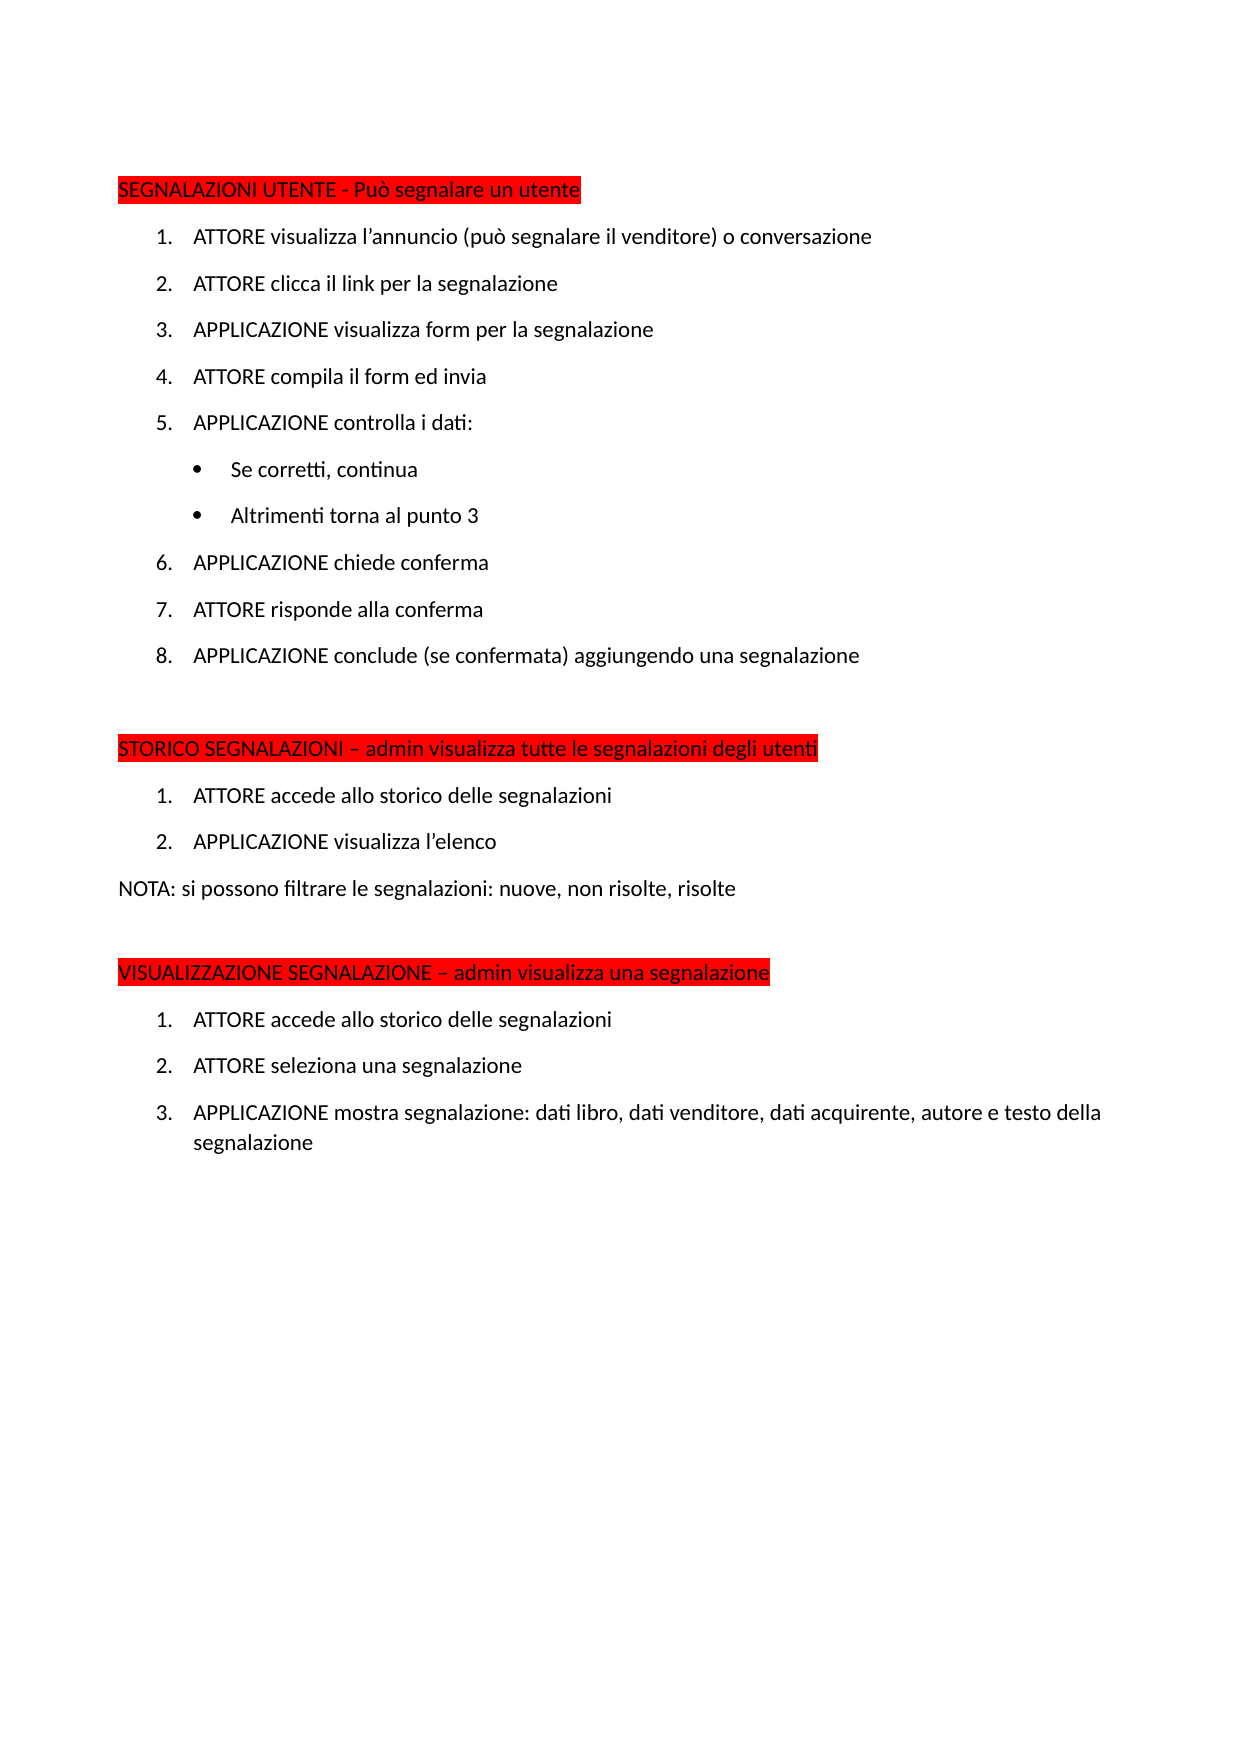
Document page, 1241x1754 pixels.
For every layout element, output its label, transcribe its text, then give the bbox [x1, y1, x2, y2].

text SEGNALAZIONI UTENTE - Può segnalare un utente [118, 176, 1122, 204]
text VISUALIZZAZIONE SEGNALAZIONE – admin visualizza una segnalazione [118, 958, 1122, 986]
text NOTA: si possono filtrare le segnalazioni: nuove, non risolte, risolte [118, 874, 1122, 902]
list ATTORE visualizza l’annuncio (può segnalare il venditore) o conversazione [156, 222, 1122, 250]
list ATTORE clicca il link per la segnalazione [156, 269, 1122, 297]
list ATTORE compila il form ed invia [156, 362, 1122, 390]
list Se corretti, continua [193, 455, 1122, 483]
list ATTORE accede allo storico delle segnalazioni [156, 781, 1122, 809]
text STORICO SEGNALAZIONI – admin visualizza tutte le segnalazioni degli utenti [118, 734, 1122, 762]
list ATTORE risponde alla conferma [156, 595, 1122, 623]
list APPLICAZIONE visualizza l’elenco [156, 827, 1122, 856]
list ATTORE accede allo storico delle segnalazioni [156, 1005, 1122, 1033]
list ATTORE seleziona una segnalazione [156, 1051, 1122, 1079]
list APPLICAZIONE chiede conferma [156, 548, 1122, 576]
list APPLICAZIONE visualizza form per la segnalazione [156, 315, 1122, 343]
list APPLICAZIONE controlla i dati: [156, 408, 1122, 436]
list APPLICAZIONE conclude (se confermata) aggiungendo una segnalazione [156, 641, 1122, 669]
list APPLICAZIONE mostra segnalazione: dati libro, dati venditore, dati acquirente, autore e testo della segnalazione [156, 1098, 1122, 1156]
list Altrimenti torna al punto 3 [193, 502, 1122, 529]
